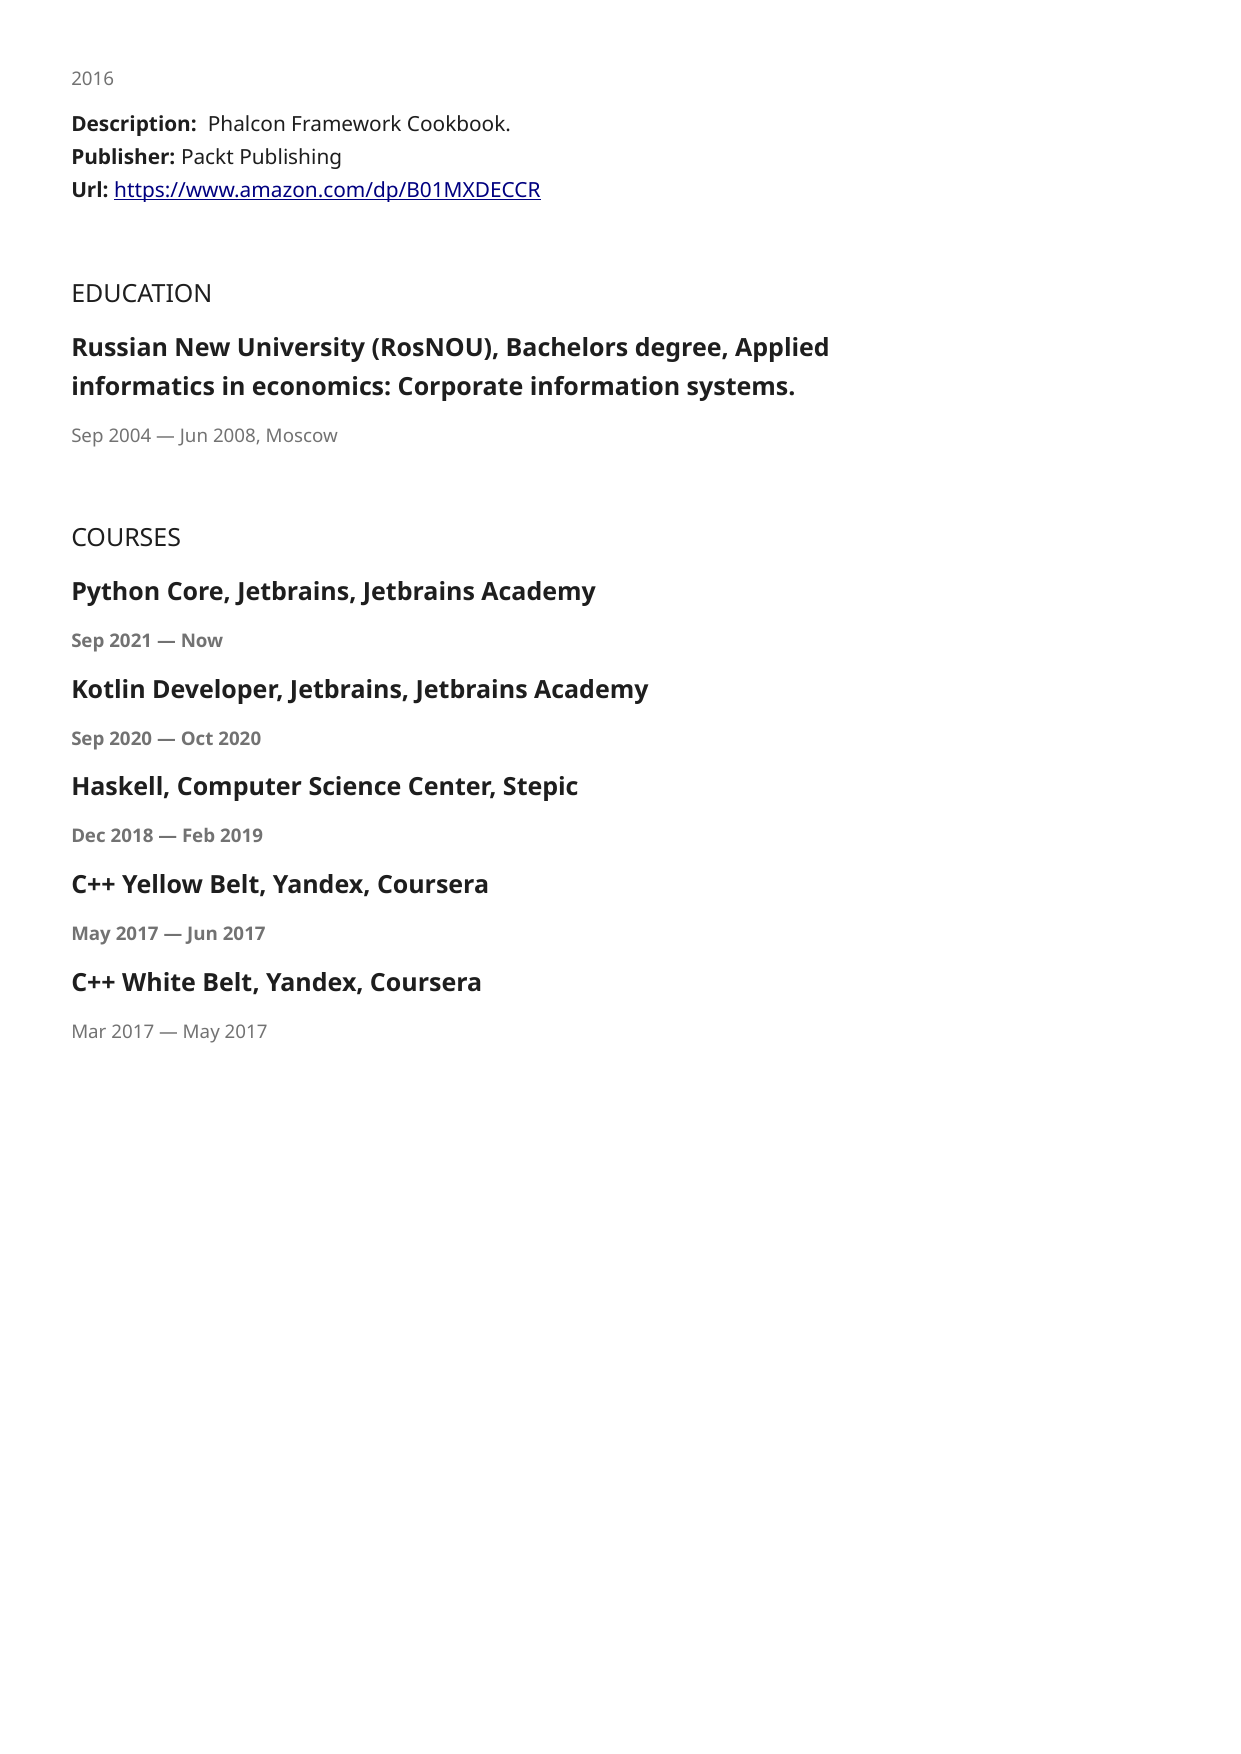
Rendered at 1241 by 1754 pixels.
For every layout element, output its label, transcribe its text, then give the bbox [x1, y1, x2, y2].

table_cell 2016 Description: Phalcon Framework Cookbook. Publisher: Packt Publishing Url: https://www.amazon.com/dp/B01MXDECCR EDUCATION Russian New University (RosNOU), Bachelors degree, Applied informatics in economics: Corporate information systems. Sep 2004 — Jun 2008, Moscow COURSES Python Core, Jetbrains, Jetbrains Academy Sep 2021 — Now Kotlin Developer, Jetbrains, Jetbrains Academy Sep 2020 — Oct 2020 Haskell, Computer Science Center, Stepic Dec 2018 — Feb 2019 C++ Yellow Belt, Yandex, Coursera May 2017 — Jun 2017 C++ White Belt, Yandex, Coursera Mar 2017 — May 2017 [65, 60, 867, 1096]
table_cell [867, 60, 1181, 1096]
